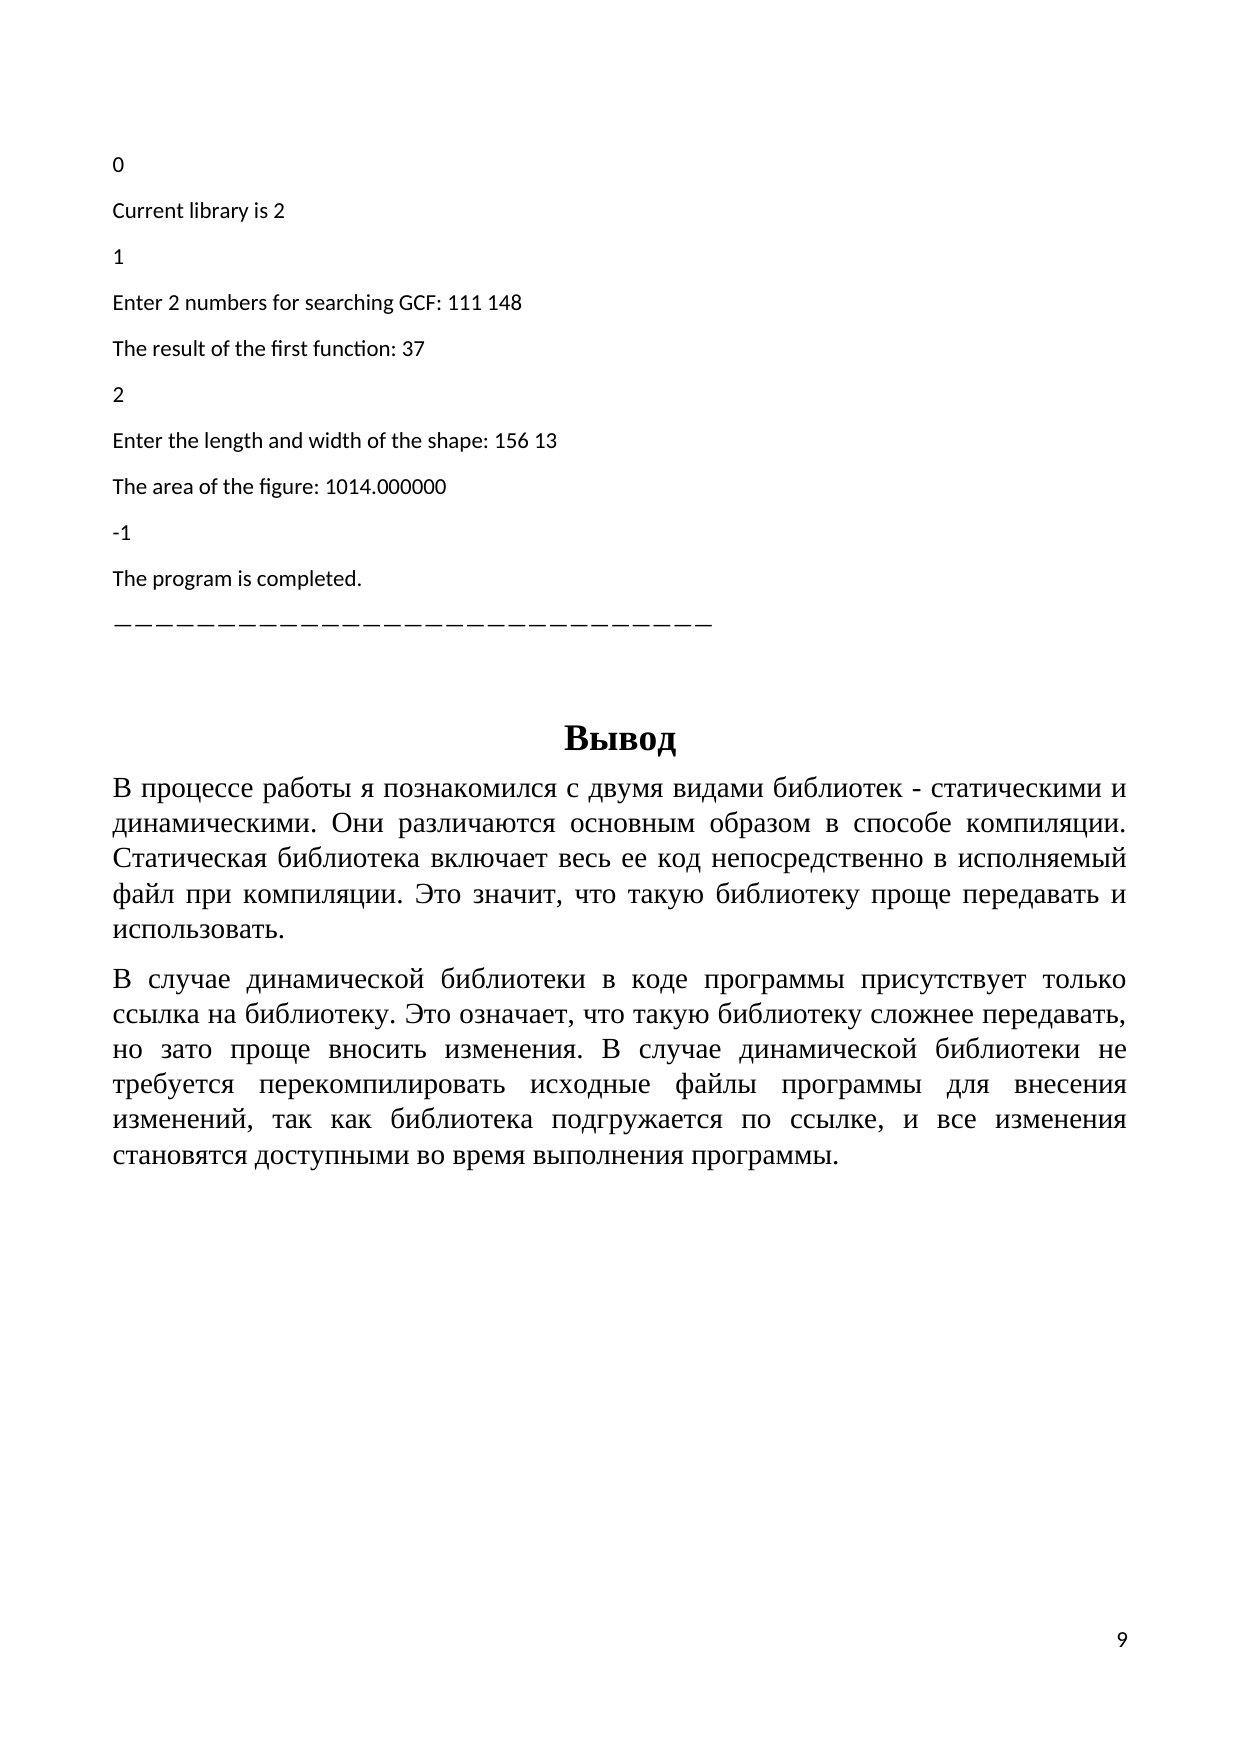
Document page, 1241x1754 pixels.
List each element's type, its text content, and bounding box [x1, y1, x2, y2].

text -1 [112, 518, 1128, 546]
text 1 [112, 242, 1128, 270]
text 2 [112, 380, 1128, 408]
text The result of the first function: 37 [112, 334, 1128, 362]
subtitle Вывод [112, 715, 1128, 758]
text Current library is 2 [112, 196, 1128, 224]
text The area of the figure: 1014.000000 [112, 472, 1128, 500]
text ————————————————————————————— [112, 610, 1128, 638]
text Enter the length and width of the shape: 156 13 [112, 426, 1128, 454]
text В случае динамической библиотеки в коде программы присутствует только ссылка на библиотеку. Это означает, что такую библиотеку сложнее передавать, но зато проще вносить изменения. В случае динамической библиотеки не требуется перекомпилировать исходные файлы программы для внесения изменений, так как библиотека подгружается по ссылке, и все изменения становятся доступными во время выполнения программы. [112, 961, 1128, 1170]
text The program is completed. [112, 564, 1128, 592]
text В процессе работы я познакомился с двумя видами библиотек - статическими и динамическими. Они различаются основным образом в способе компиляции. Статическая библиотека включает весь ее код непосредственно в исполняемый файл при компиляции. Это значит, что такую библиотеку проще передавать и использовать. [112, 770, 1128, 944]
text Enter 2 numbers for searching GCF: 111 148 [112, 288, 1128, 316]
text 0 [112, 150, 1128, 178]
